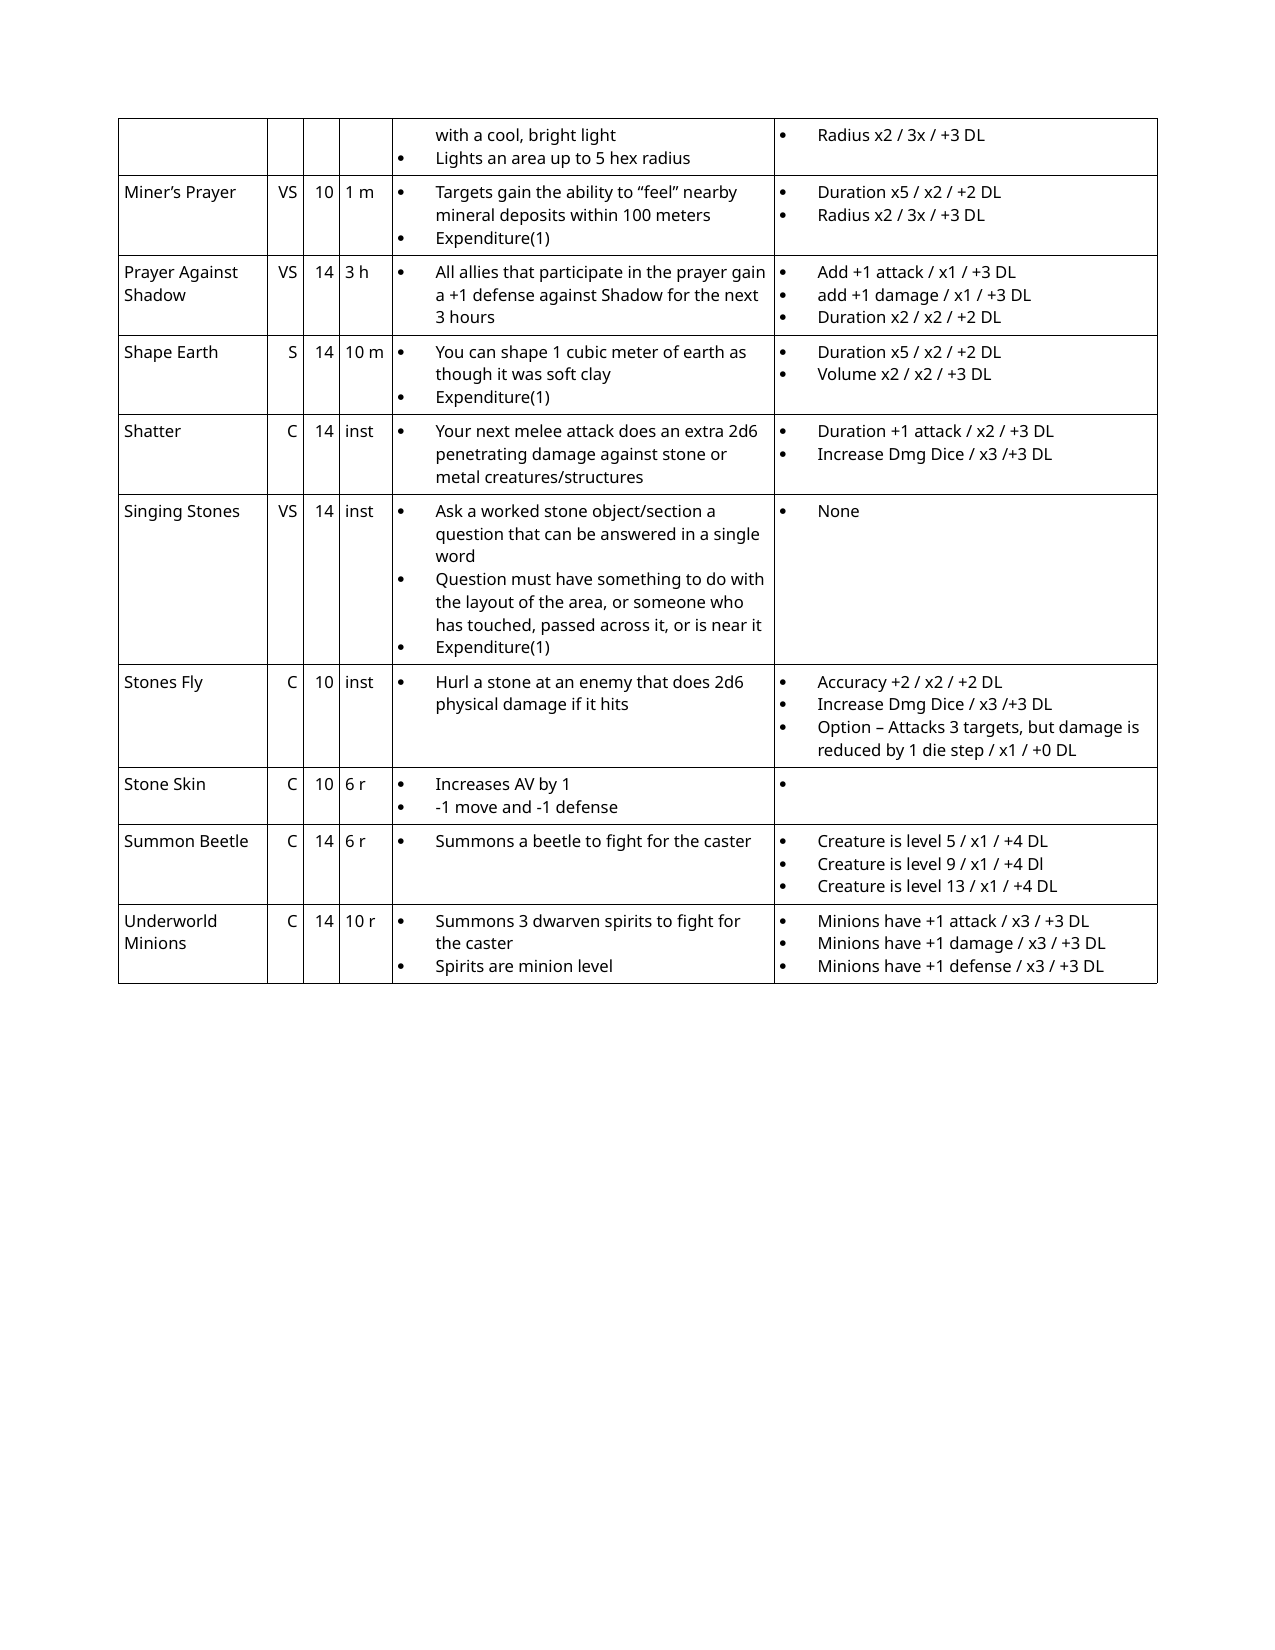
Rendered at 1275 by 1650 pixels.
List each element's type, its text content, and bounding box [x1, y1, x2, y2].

table_cell Duration +1 attack / x2 / +3 DL Increase Dmg Dice / x3 /+3 DL [775, 415, 1157, 494]
table_cell Minions have +1 attack / x3 / +3 DL Minions have +1 damage / x3 / +3 DL Minions have +1 defense / x3 / +3 DL [775, 905, 1157, 983]
table_cell Causes the priest's holy symbol to glow with a cool, bright light Lights an area up to 5 hex radius [393, 119, 774, 175]
table_cell Summon Beetle [119, 825, 267, 903]
table_cell You can shape 1 cubic meter of earth as though it was soft clay Expenditure(1) [393, 336, 774, 414]
table_cell Your next melee attack does an extra 2d6 penetrating damage against stone or metal creatures/structures [393, 415, 774, 494]
table_cell Duration x5 / x2 / +2 DL Radius x2 / 3x / +3 DL [775, 176, 1157, 255]
table_cell Singing Stones [119, 495, 267, 664]
table_cell VS [268, 495, 303, 664]
table_cell Summons a beetle to fight for the caster [393, 825, 774, 903]
table_cell C [268, 415, 303, 494]
table_cell 14 [304, 336, 339, 414]
table_cell Shatter [119, 415, 267, 494]
table_cell Shape Earth [119, 336, 267, 414]
table_cell All allies that participate in the prayer gain a +1 defense against Shadow for the next 3 hours [393, 256, 774, 334]
table_cell 14 [304, 415, 339, 494]
table_cell 14 [304, 495, 339, 664]
table_cell inst [340, 665, 392, 767]
table_cell Duration x5 / x2 / +2 DL Volume x2 / x2 / +3 DL [775, 336, 1157, 414]
table_cell Underworld Minions [119, 905, 267, 983]
table_cell inst [340, 415, 392, 494]
table_cell Accuracy +2 / x2 / +2 DL Increase Dmg Dice / x3 /+3 DL Option – Attacks 3 targets, but damage is reduced by 1 die step / x1 / +0 DL [775, 665, 1157, 767]
table_cell VS [268, 256, 303, 334]
table_cell VS [268, 176, 303, 255]
table_cell 14 [304, 256, 339, 334]
table_cell C [268, 825, 303, 903]
table_cell 1 m [340, 176, 392, 255]
table_cell C [268, 665, 303, 767]
table_cell [119, 119, 267, 175]
table_cell C [268, 768, 303, 824]
table_cell Hurl a stone at an enemy that does 2d6 physical damage if it hits [393, 665, 774, 767]
table_cell Miner’s Prayer [119, 176, 267, 255]
table_cell Stone Skin [119, 768, 267, 824]
table_cell Duration x5 / x2 / +2 DL Radius x2 / 3x / +3 DL [775, 119, 1157, 175]
table_cell 10 m [340, 336, 392, 414]
table_cell C [268, 905, 303, 983]
table_cell S [268, 336, 303, 414]
table_cell Summons 3 dwarven spirits to fight for the caster Spirits are minion level [393, 905, 774, 983]
table_cell 10 [304, 176, 339, 255]
table_cell Targets gain the ability to “feel” nearby mineral deposits within 100 meters Expenditure(1) [393, 176, 774, 255]
table_cell 10 [304, 665, 339, 767]
table_cell 6 r [340, 825, 392, 903]
table_cell 14 [304, 905, 339, 983]
table_cell 10 r [340, 905, 392, 983]
table_cell Ask a worked stone object/section a question that can be answered in a single word Question must have something to do with the layout of the area, or someone who has touched, passed across it, or is near it Expenditure(1) [393, 495, 774, 664]
table_cell 3 h [340, 256, 392, 334]
table_cell [340, 119, 392, 175]
table_cell Creature is level 5 / x1 / +4 DL Creature is level 9 / x1 / +4 Dl Creature is level 13 / x1 / +4 DL [775, 825, 1157, 903]
table_cell [304, 119, 339, 175]
table_cell 6 r [340, 768, 392, 824]
table_cell Increases AV by 1 -1 move and -1 defense [393, 768, 774, 824]
table_cell 10 [304, 768, 339, 824]
table_cell Add +1 attack / x1 / +3 DL add +1 damage / x1 / +3 DL Duration x2 / x2 / +2 DL [775, 256, 1157, 334]
table_cell [775, 768, 1157, 824]
table_cell [268, 119, 303, 175]
table_cell Stones Fly [119, 665, 267, 767]
table_cell 14 [304, 825, 339, 903]
table_cell None [775, 495, 1157, 664]
table_cell Prayer Against Shadow [119, 256, 267, 334]
table_cell inst [340, 495, 392, 664]
